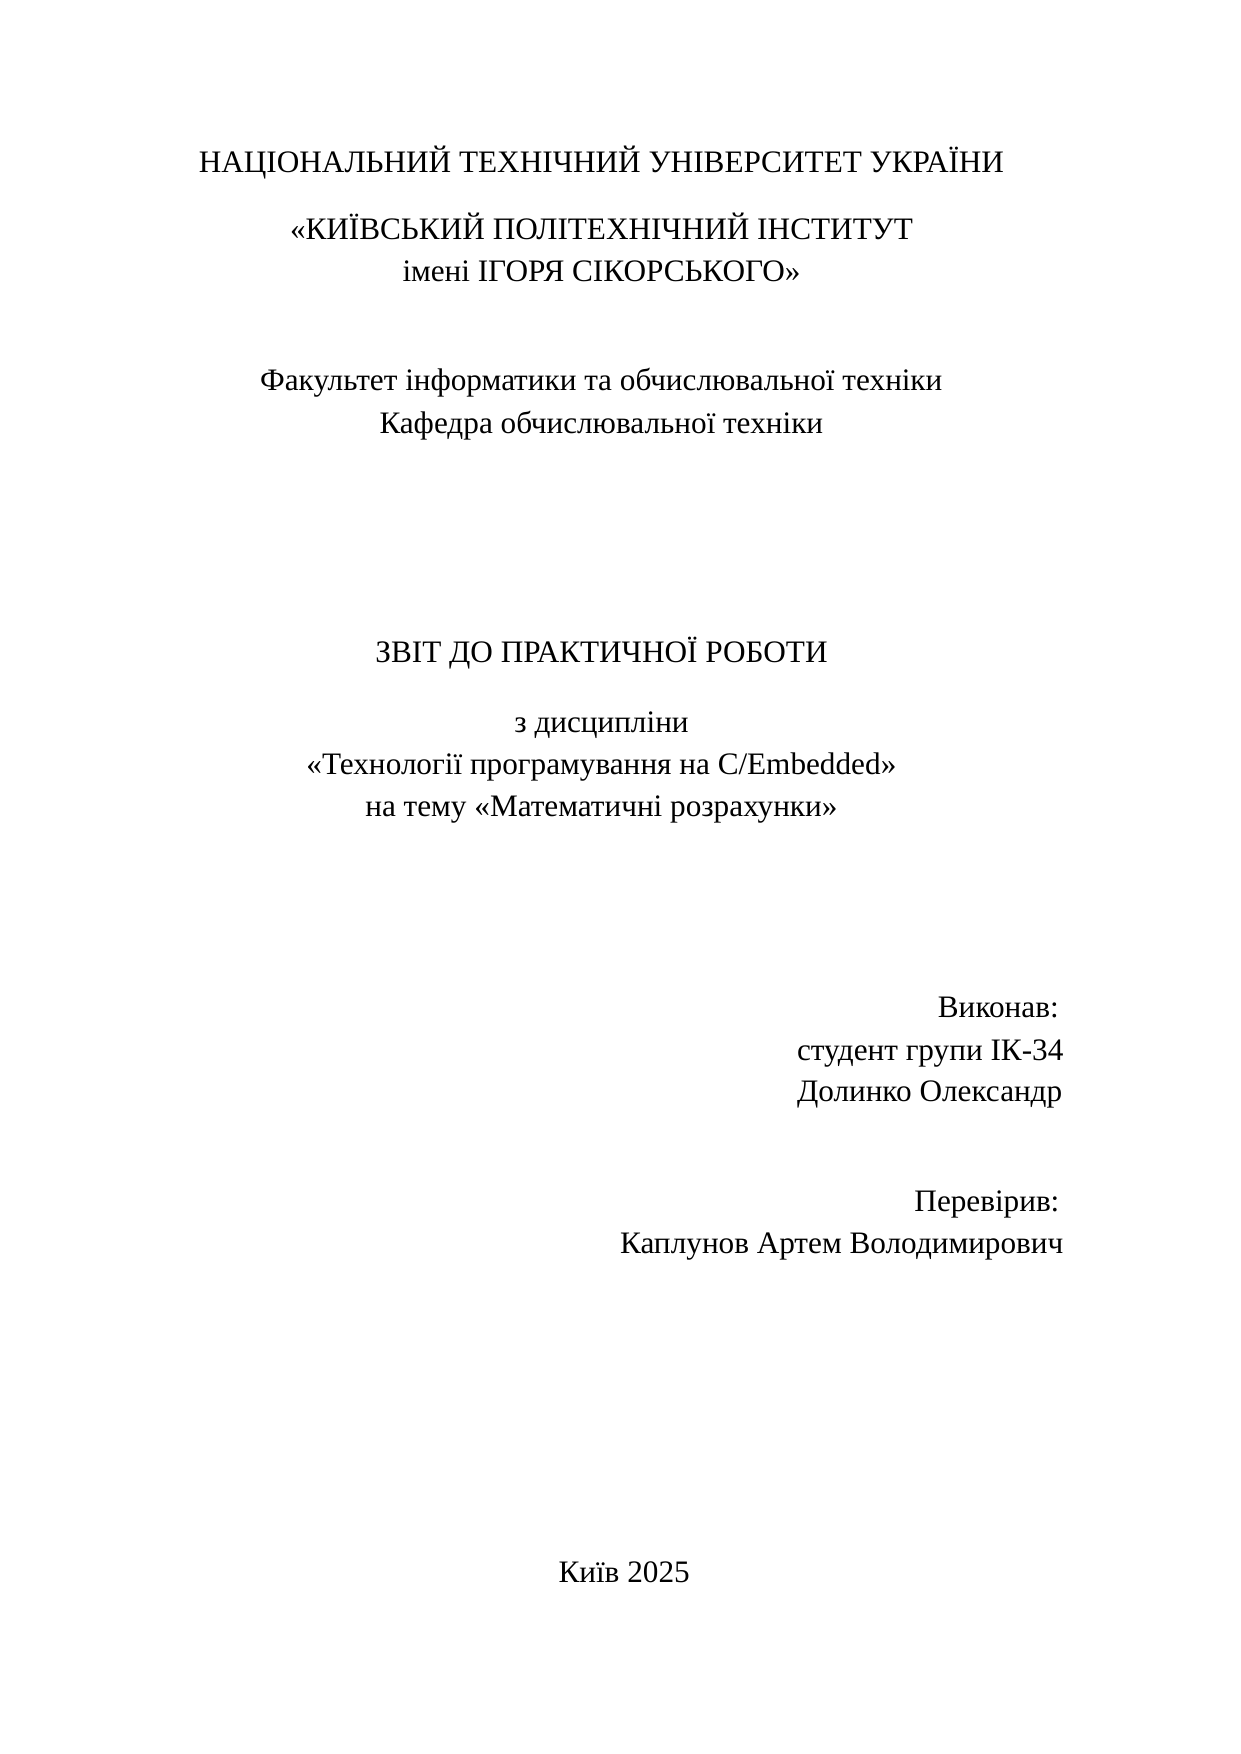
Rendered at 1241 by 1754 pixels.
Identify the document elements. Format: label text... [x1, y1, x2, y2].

text Київ 2025 [118, 1553, 1122, 1589]
text з дисципліни [118, 703, 1084, 739]
text Виконав: [856, 989, 1156, 1025]
text ЗВІТ ДО ПРАКТИЧНОЇ РОБОТИ [118, 633, 1084, 669]
text Каплунов Артем Володимирович [620, 1224, 1141, 1260]
text «КИЇВСЬКИЙ ПОЛІТЕХНІЧНИЙ ІНСТИТУТ імені ІГОРЯ СІКОРСЬКОГО» [264, 210, 939, 288]
text Факультет інформатики та обчислювальної техніки Кафедра обчислювальної техніки [210, 361, 993, 440]
text Перевірив: [753, 1182, 1141, 1218]
text на тему «Математичні розрахунки» [118, 787, 1084, 823]
text Долинко Олександр [797, 1073, 1156, 1109]
text «Технології програмування на C/Embedded» [118, 745, 1084, 781]
text студент групи ІК-34 [797, 1031, 1156, 1067]
text НАЦІОНАЛЬНИЙ ТЕХНІЧНИЙ УНІВЕРСИТЕТ УКРАЇНИ [118, 143, 1084, 179]
